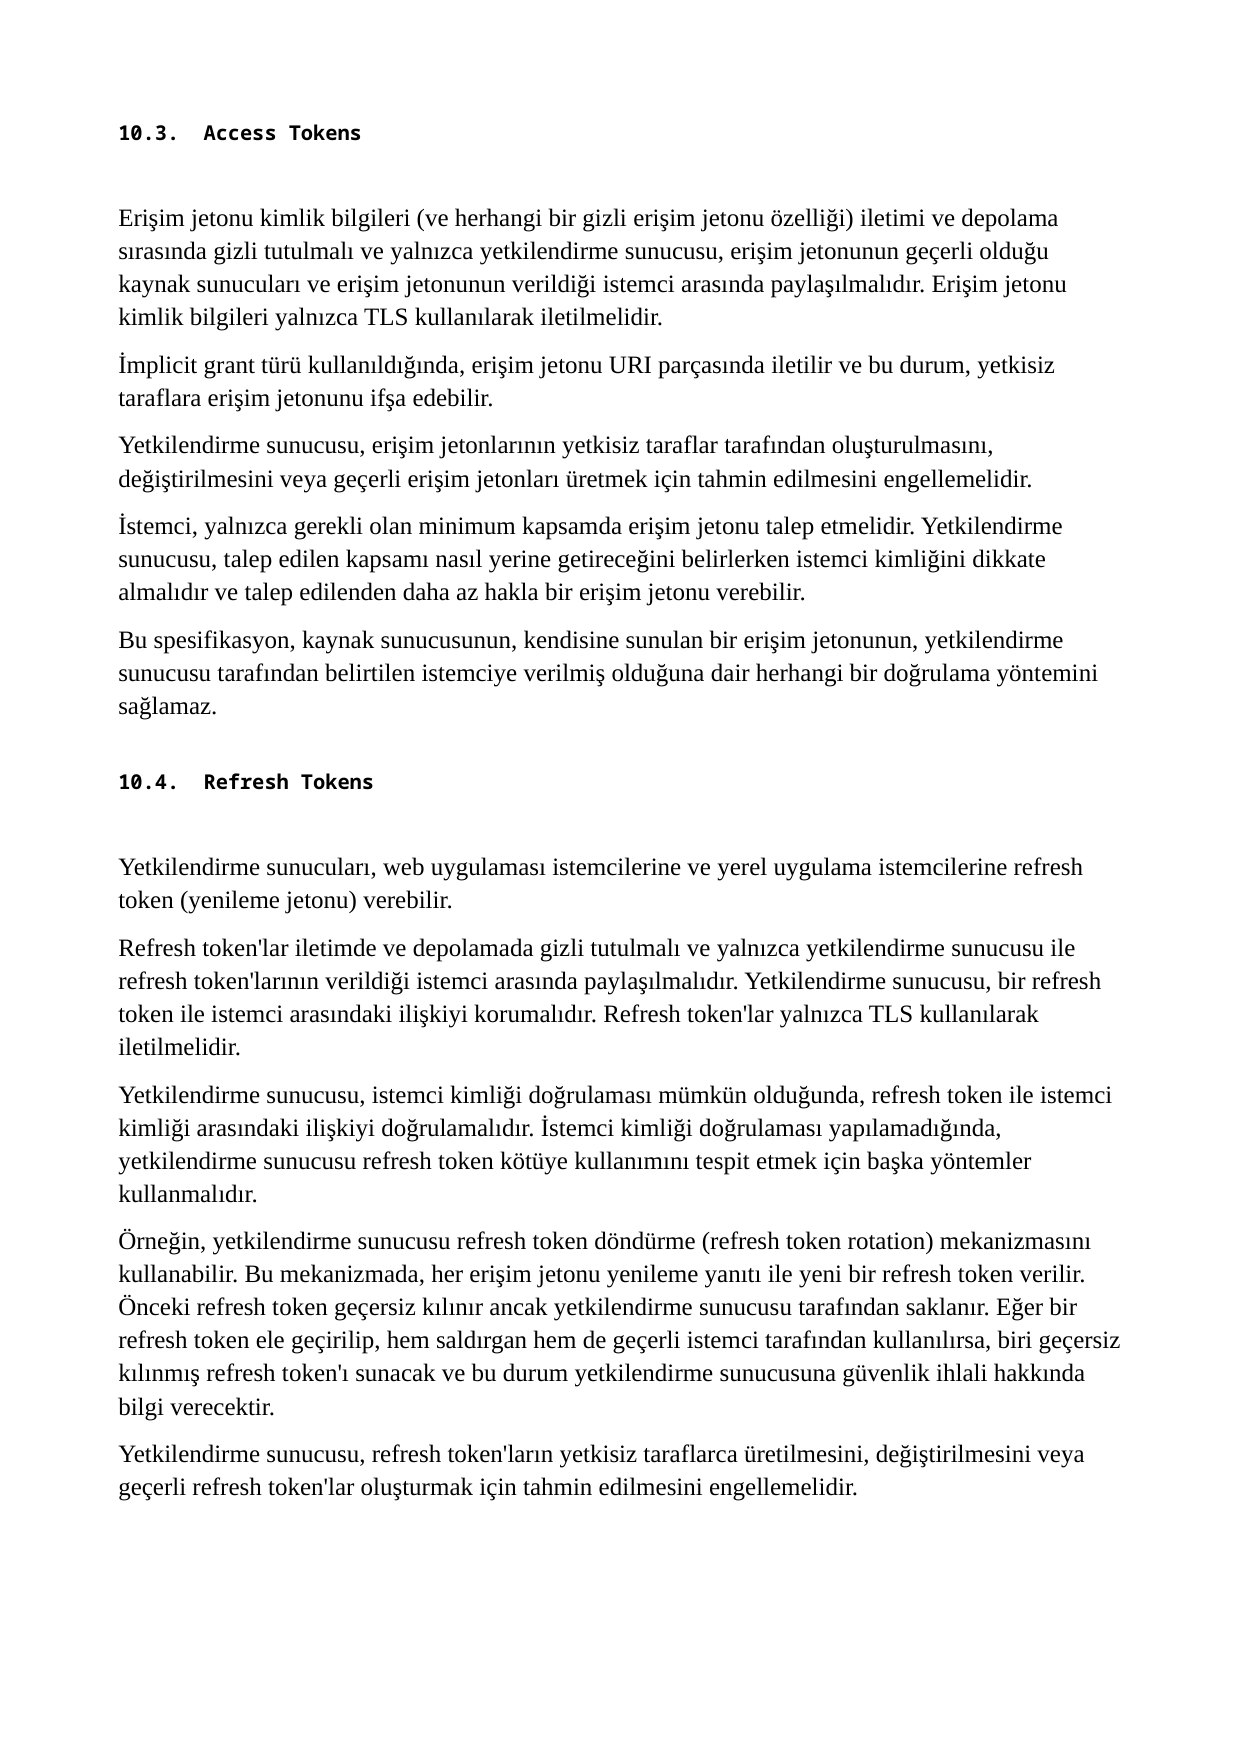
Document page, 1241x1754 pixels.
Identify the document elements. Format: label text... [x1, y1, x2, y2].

text 10.3. Access Tokens [118, 118, 1122, 146]
text 10.4. Refresh Tokens [118, 767, 1122, 795]
text Yetkilendirme sunucuları, web uygulaması istemcilerine ve yerel uygulama istemcilerine refresh token (yenileme jetonu) verebilir. [118, 852, 1122, 914]
text Yetkilendirme sunucusu, erişim jetonlarının yetkisiz taraflar tarafından oluşturulmasını, değiştirilmesini veya geçerli erişim jetonları üretmek için tahmin edilmesini engellemelidir. [118, 431, 1122, 492]
text Yetkilendirme sunucusu, istemci kimliği doğrulaması mümkün olduğunda, refresh token ile istemci kimliği arasındaki ilişkiyi doğrulamalıdır. İstemci kimliği doğrulaması yapılamadığında, yetkilendirme sunucusu refresh token kötüye kullanımını tespit etmek için başka yöntemler kullanmalıdır. [118, 1080, 1122, 1208]
text İstemci, yalnızca gerekli olan minimum kapsamda erişim jetonu talep etmelidir. Yetkilendirme sunucusu, talep edilen kapsamı nasıl yerine getireceğini belirlerken istemci kimliğini dikkate almalıdır ve talep edilenden daha az hakla bir erişim jetonu verebilir. [118, 511, 1122, 606]
text Erişim jetonu kimlik bilgileri (ve herhangi bir gizli erişim jetonu özelliği) iletimi ve depolama sırasında gizli tutulmalı ve yalnızca yetkilendirme sunucusu, erişim jetonunun geçerli olduğu kaynak sunucuları ve erişim jetonunun verildiği istemci arasında paylaşılmalıdır. Erişim jetonu kimlik bilgileri yalnızca TLS kullanılarak iletilmelidir. [118, 203, 1122, 331]
text Bu spesifikasyon, kaynak sunucusunun, kendisine sunulan bir erişim jetonunun, yetkilendirme sunucusu tarafından belirtilen istemciye verilmiş olduğuna dair herhangi bir doğrulama yöntemini sağlamaz. [118, 625, 1122, 720]
text Örneğin, yetkilendirme sunucusu refresh token döndürme (refresh token rotation) mekanizmasını kullanabilir. Bu mekanizmada, her erişim jetonu yenileme yanıtı ile yeni bir refresh token verilir. Önceki refresh token geçersiz kılınır ancak yetkilendirme sunucusu tarafından saklanır. Eğer bir refresh token ele geçirilip, hem saldırgan hem de geçerli istemci tarafından kullanılırsa, biri geçersiz kılınmış refresh token'ı sunacak ve bu durum yetkilendirme sunucusuna güvenlik ihlali hakkında bilgi verecektir. [118, 1226, 1122, 1420]
text Refresh token'lar iletimde ve depolamada gizli tutulmalı ve yalnızca yetkilendirme sunucusu ile refresh token'larının verildiği istemci arasında paylaşılmalıdır. Yetkilendirme sunucusu, bir refresh token ile istemci arasındaki ilişkiyi korumalıdır. Refresh token'lar yalnızca TLS kullanılarak iletilmelidir. [118, 933, 1122, 1061]
text İmplicit grant türü kullanıldığında, erişim jetonu URI parçasında iletilir ve bu durum, yetkisiz taraflara erişim jetonunu ifşa edebilir. [118, 350, 1122, 412]
text Yetkilendirme sunucusu, refresh token'ların yetkisiz taraflarca üretilmesini, değiştirilmesini veya geçerli refresh token'lar oluşturmak için tahmin edilmesini engellemelidir. [118, 1439, 1122, 1501]
